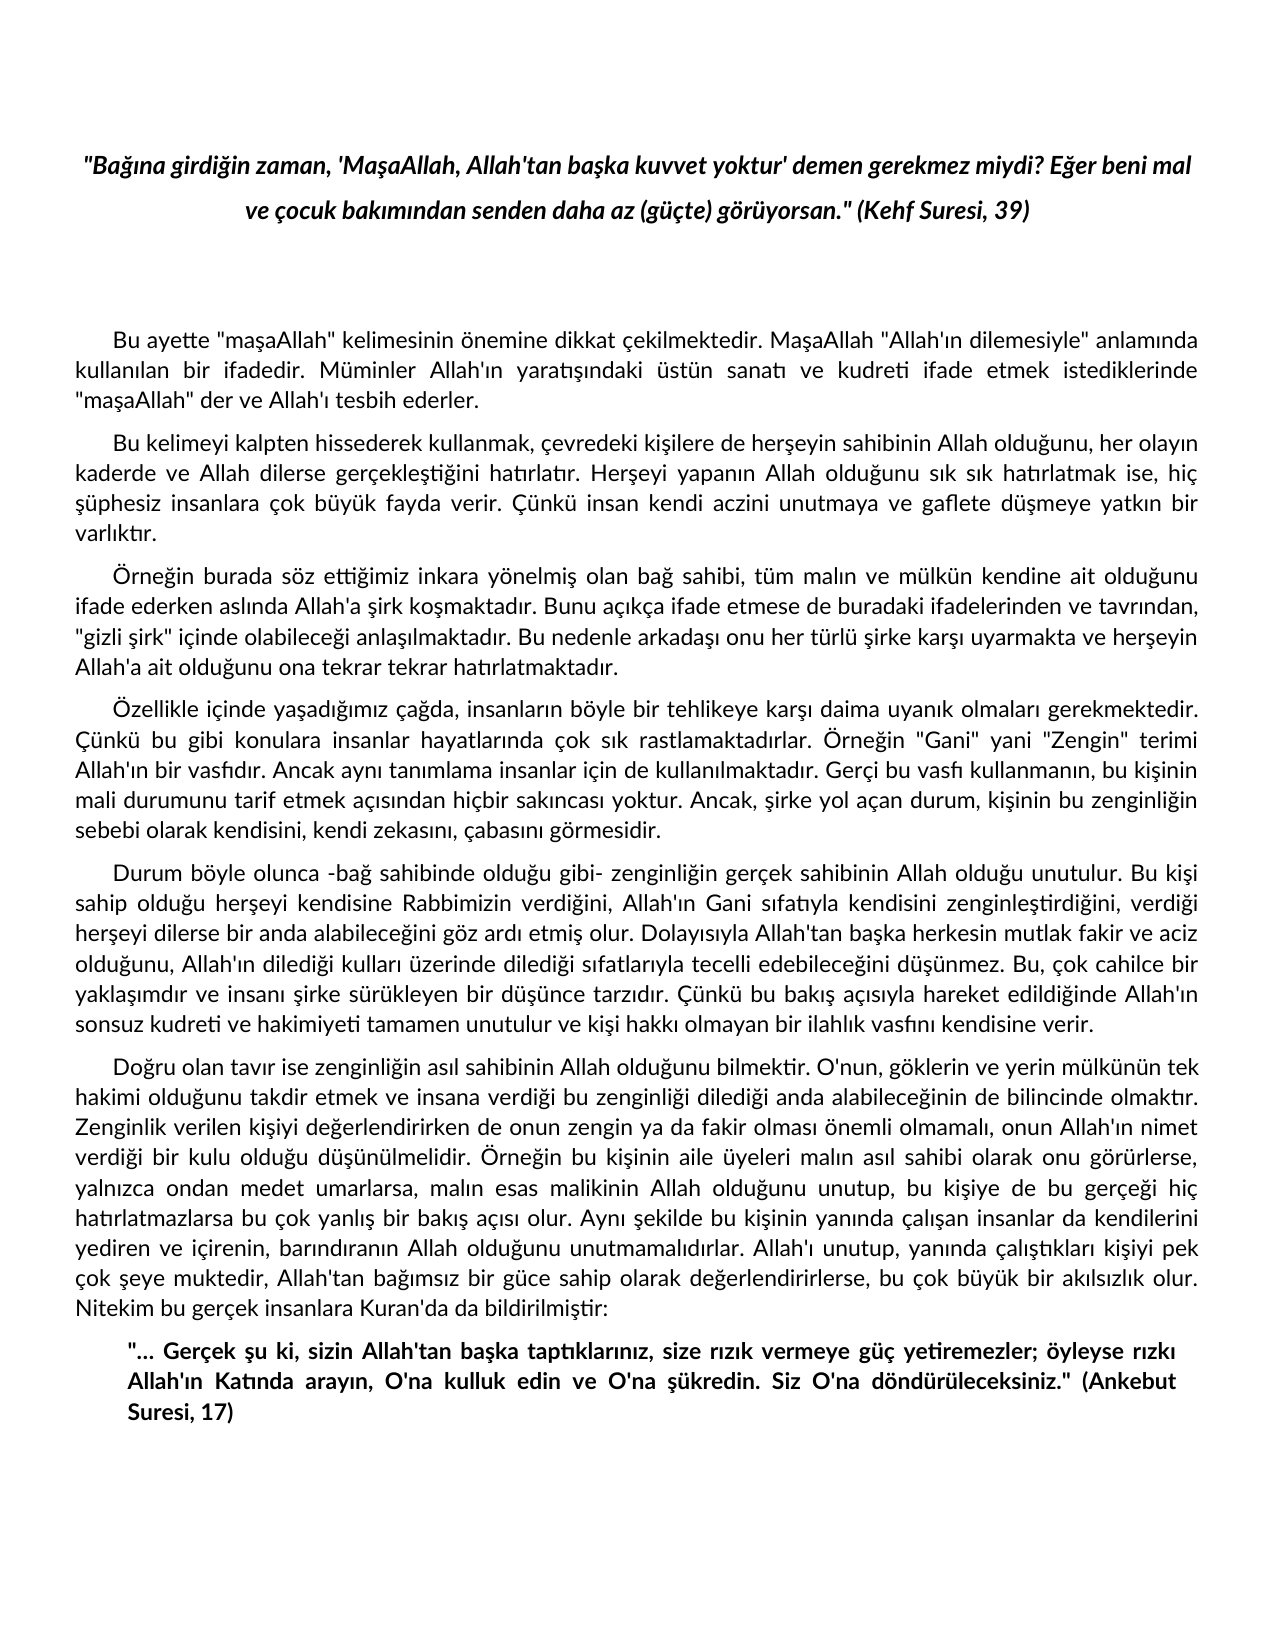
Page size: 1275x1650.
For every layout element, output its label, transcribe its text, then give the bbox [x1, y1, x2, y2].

text Durum böyle olunca -bağ sahibinde olduğu gibi- zenginliğin gerçek sahibinin Allah olduğu unutulur. Bu kişi sahip olduğu herşeyi kendisine Rabbimizin verdiğini, Allah'ın Gani sıfatıyla kendisini zenginleştirdiğini, verdiği herşeyi dilerse bir anda alabileceğini göz ardı etmiş olur. Dolayısıyla Allah'tan başka herkesin mutlak fakir ve aciz olduğunu, Allah'ın dilediği kulları üzerinde dilediği sıfatlarıyla tecelli edebileceğini düşünmez. Bu, çok cahilce bir yaklaşımdır ve insanı şirke sürükleyen bir düşünce tarzıdır. Çünkü bu bakış açısıyla hareket edildiğinde Allah'ın sonsuz kudreti ve hakimiyeti tamamen unutulur ve kişi hakkı olmayan bir ilahlık vasfını kendisine verir. [75, 859, 1200, 1037]
text Doğru olan tavır ise zenginliğin asıl sahibinin Allah olduğunu bilmektir. O'nun, göklerin ve yerin mülkünün tek hakimi olduğunu takdir etmek ve insana verdiği bu zenginliği dilediği anda alabileceğinin de bilincinde olmaktır. Zenginlik verilen kişiyi değerlendirirken de onun zengin ya da fakir olması önemli olmamalı, onun Allah'ın nimet verdiği bir kulu olduğu düşünülmelidir. Örneğin bu kişinin aile üyeleri malın asıl sahibi olarak onu görürlerse, yalnızca ondan medet umarlarsa, malın esas malikinin Allah olduğunu unutup, bu kişiye de bu gerçeği hiç hatırlatmazlarsa bu çok yanlış bir bakış açısı olur. Aynı şekilde bu kişinin yanında çalışan insanlar da kendilerini yediren ve içirenin, barındıranın Allah olduğunu unutmamalıdırlar. Allah'ı unutup, yanında çalıştıkları kişiyi pek çok şeye muktedir, Allah'tan bağımsız bir güce sahip olarak değerlendirirlerse, bu çok büyük bir akılsızlık olur. Nitekim bu gerçek insanlara Kuran'da da bildirilmiştir: [75, 1052, 1200, 1322]
text "Bağına girdiğin zaman, 'MaşaAllah, Allah'tan başka kuvvet yoktur' demen gerekmez miydi? Eğer beni mal ve çocuk bakımından senden daha az (güçte) görüyorsan." (Kehf Suresi, 39) [75, 150, 1200, 225]
text Bu ayette "maşaAllah" kelimesinin önemine dikkat çekilmektedir. MaşaAllah "Allah'ın dilemesiyle" anlamında kullanılan bir ifadedir. Müminler Allah'ın yaratışındaki üstün sanatı ve kudreti ifade etmek istediklerinde "maşaAllah" der ve Allah'ı tesbih ederler. [75, 325, 1200, 413]
text Bu kelimeyi kalpten hissederek kullanmak, çevredeki kişilere de herşeyin sahibinin Allah olduğunu, her olayın kaderde ve Allah dilerse gerçekleştiğini hatırlatır. Herşeyi yapanın Allah olduğunu sık sık hatırlatmak ise, hiç şüphesiz insanlara çok büyük fayda verir. Çünkü insan kendi aczini unutmaya ve gaflete düşmeye yatkın bir varlıktır. [75, 428, 1200, 547]
text "… Gerçek şu ki, sizin Allah'tan başka taptıklarınız, size rızık vermeye güç yetiremezler; öyleyse rızkı Allah'ın Katında arayın, O'na kulluk edin ve O'na şükredin. Siz O'na döndürüleceksiniz." (Ankebut Suresi, 17) [127, 1337, 1177, 1425]
text Özellikle içinde yaşadığımız çağda, insanların böyle bir tehlikeye karşı daima uyanık olmaları gerekmektedir. Çünkü bu gibi konulara insanlar hayatlarında çok sık rastlamaktadırlar. Örneğin "Gani" yani "Zengin" terimi Allah'ın bir vasfıdır. Ancak aynı tanımlama insanlar için de kullanılmaktadır. Gerçi bu vasfı kullanmanın, bu kişinin mali durumunu tarif etmek açısından hiçbir sakıncası yoktur. Ancak, şirke yol açan durum, kişinin bu zenginliğin sebebi olarak kendisini, kendi zekasını, çabasını görmesidir. [75, 695, 1200, 843]
text Örneğin burada söz ettiğimiz inkara yönelmiş olan bağ sahibi, tüm malın ve mülkün kendine ait olduğunu ifade ederken aslında Allah'a şirk koşmaktadır. Bunu açıkça ifade etmese de buradaki ifadelerinden ve tavrından, "gizli şirk" içinde olabileceği anlaşılmaktadır. Bu nedenle arkadaşı onu her türlü şirke karşı uyarmakta ve herşeyin Allah'a ait olduğunu ona tekrar tekrar hatırlatmaktadır. [75, 562, 1200, 680]
